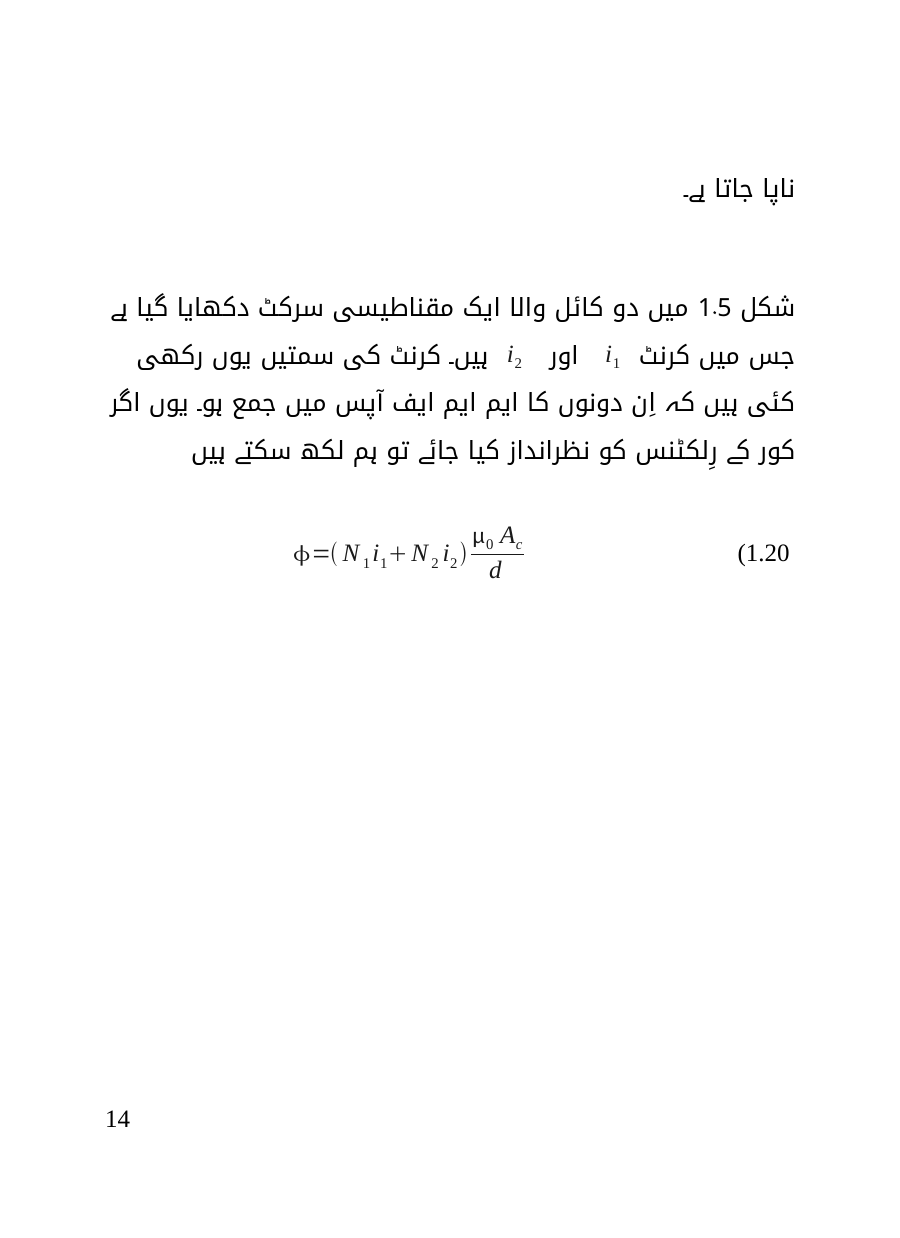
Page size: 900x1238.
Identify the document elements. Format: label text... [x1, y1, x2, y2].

text شکل 1.5 میں دو کائل والا ایک مقناطیسی سرکٹ دکھایا گیا ہے جس میں کرنٹ اور ہیں۔ کرنٹ کی سمتیں یوں رکھی کئی ہیں کہ اِن دونوں کا ایم ایم ایف آپس میں جمع ہو۔ یوں اگر کور کے رِلکٹنس کو نظرانداز کیا جائے تو ہم لکھ سکتے ہیں [105, 285, 795, 474]
text ناپا جاتا ہے۔ [105, 165, 795, 212]
table_header [105, 516, 718, 602]
table_header (1.20 [718, 516, 795, 602]
